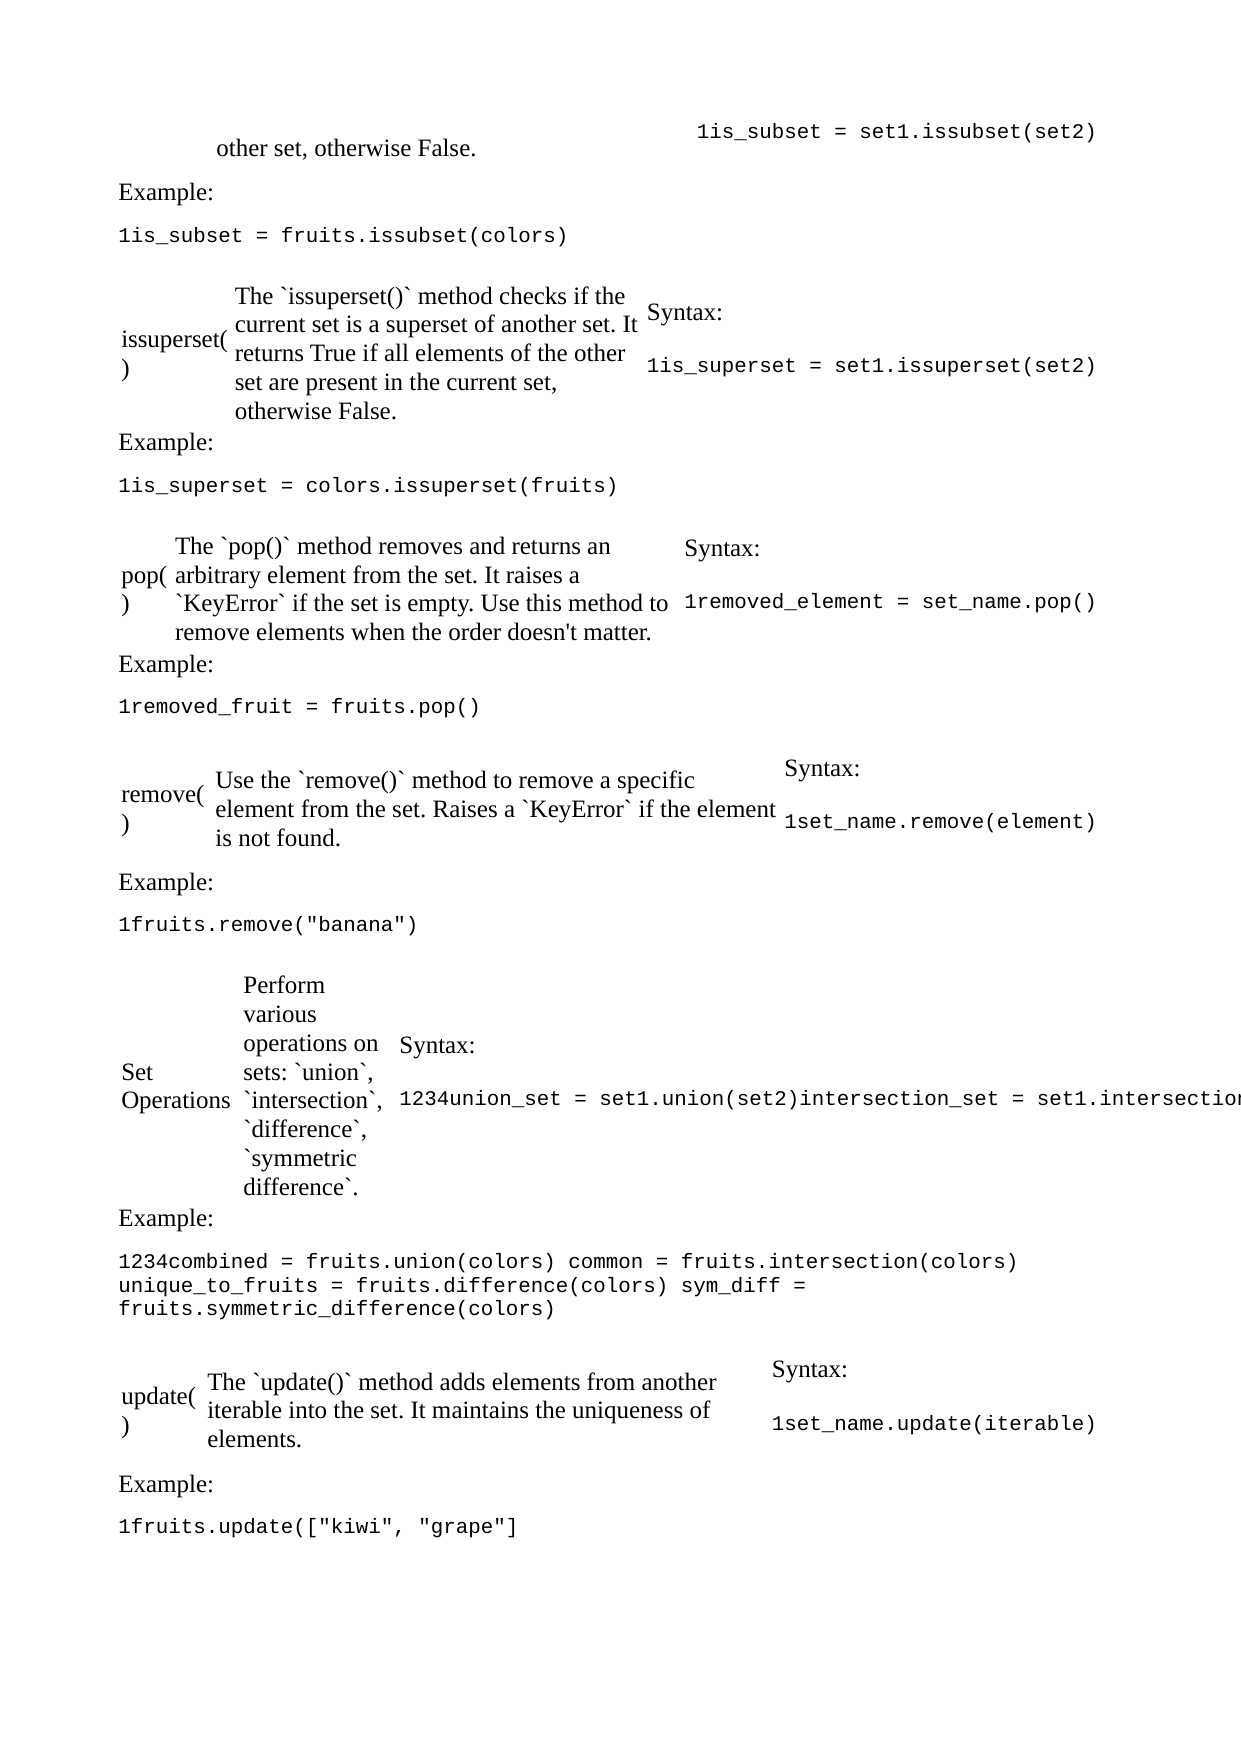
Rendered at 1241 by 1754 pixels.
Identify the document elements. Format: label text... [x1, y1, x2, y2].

table_header update() [118, 1351, 204, 1469]
table_header pop() [118, 528, 172, 649]
table_header Syntax: 1set_name.update(iterable) [769, 1351, 1122, 1469]
table_header remove() [118, 750, 212, 867]
text 1234combined = fruits.union(colors) common = fruits.intersection(colors) unique_to_fruits = fruits.difference(colors) sym_diff = fruits.symmetric_difference(colors) [118, 1251, 1122, 1322]
table_header The `issuperset()` method checks if the current set is a superset of another set. It returns True if all elements of the other set are present in the current set, otherwise False. [232, 278, 644, 427]
table_header 1is_subset = set1.issubset(set2) [694, 118, 1122, 177]
table_header Set Operations [118, 968, 240, 1203]
table_header issuperset() [118, 278, 232, 427]
text Example: [118, 177, 1122, 206]
text 1is_superset = colors.issuperset(fruits) [118, 475, 1122, 499]
table_header Syntax: 1is_superset = set1.issuperset(set2) [644, 278, 1122, 427]
table_header [118, 118, 213, 177]
text 1is_subset = fruits.issubset(colors) [118, 225, 1122, 248]
table_header Use the `remove()` method to remove a specific element from the set. Raises a `KeyError` if the element is not found. [212, 750, 781, 867]
table_header The `update()` method adds elements from another iterable into the set. It maintains the uniqueness of elements. [204, 1351, 769, 1469]
text Example: [118, 1469, 1122, 1497]
text 1fruits.update(["kiwi", "grape"] [118, 1516, 1122, 1540]
text 1removed_fruit = fruits.pop() [118, 697, 1122, 720]
text Example: [118, 867, 1122, 896]
table_header other set, otherwise False. [213, 118, 694, 177]
table_header Syntax: 1234union_set = set1.union(set2)intersection_set = set1.intersection(set2) difference_set = set1.difference(set2) sym_diff_set = set1.symmetric_difference(set2) [396, 968, 1240, 1203]
text Example: [118, 427, 1122, 456]
table_header The `pop()` method removes and returns an arbitrary element from the set. It raises a `KeyError` if the set is empty. Use this method to remove elements when the order doesn't matter. [172, 528, 681, 649]
text Example: [118, 1203, 1122, 1232]
text 1fruits.remove("banana") [118, 914, 1122, 938]
table_header Perform various operations on sets: `union`, `intersection`, `difference`, `symmetric difference`. [240, 968, 396, 1203]
table_header Syntax: 1set_name.remove(element) [781, 750, 1122, 867]
table_header Syntax: 1removed_element = set_name.pop() [681, 528, 1122, 649]
text Example: [118, 649, 1122, 678]
